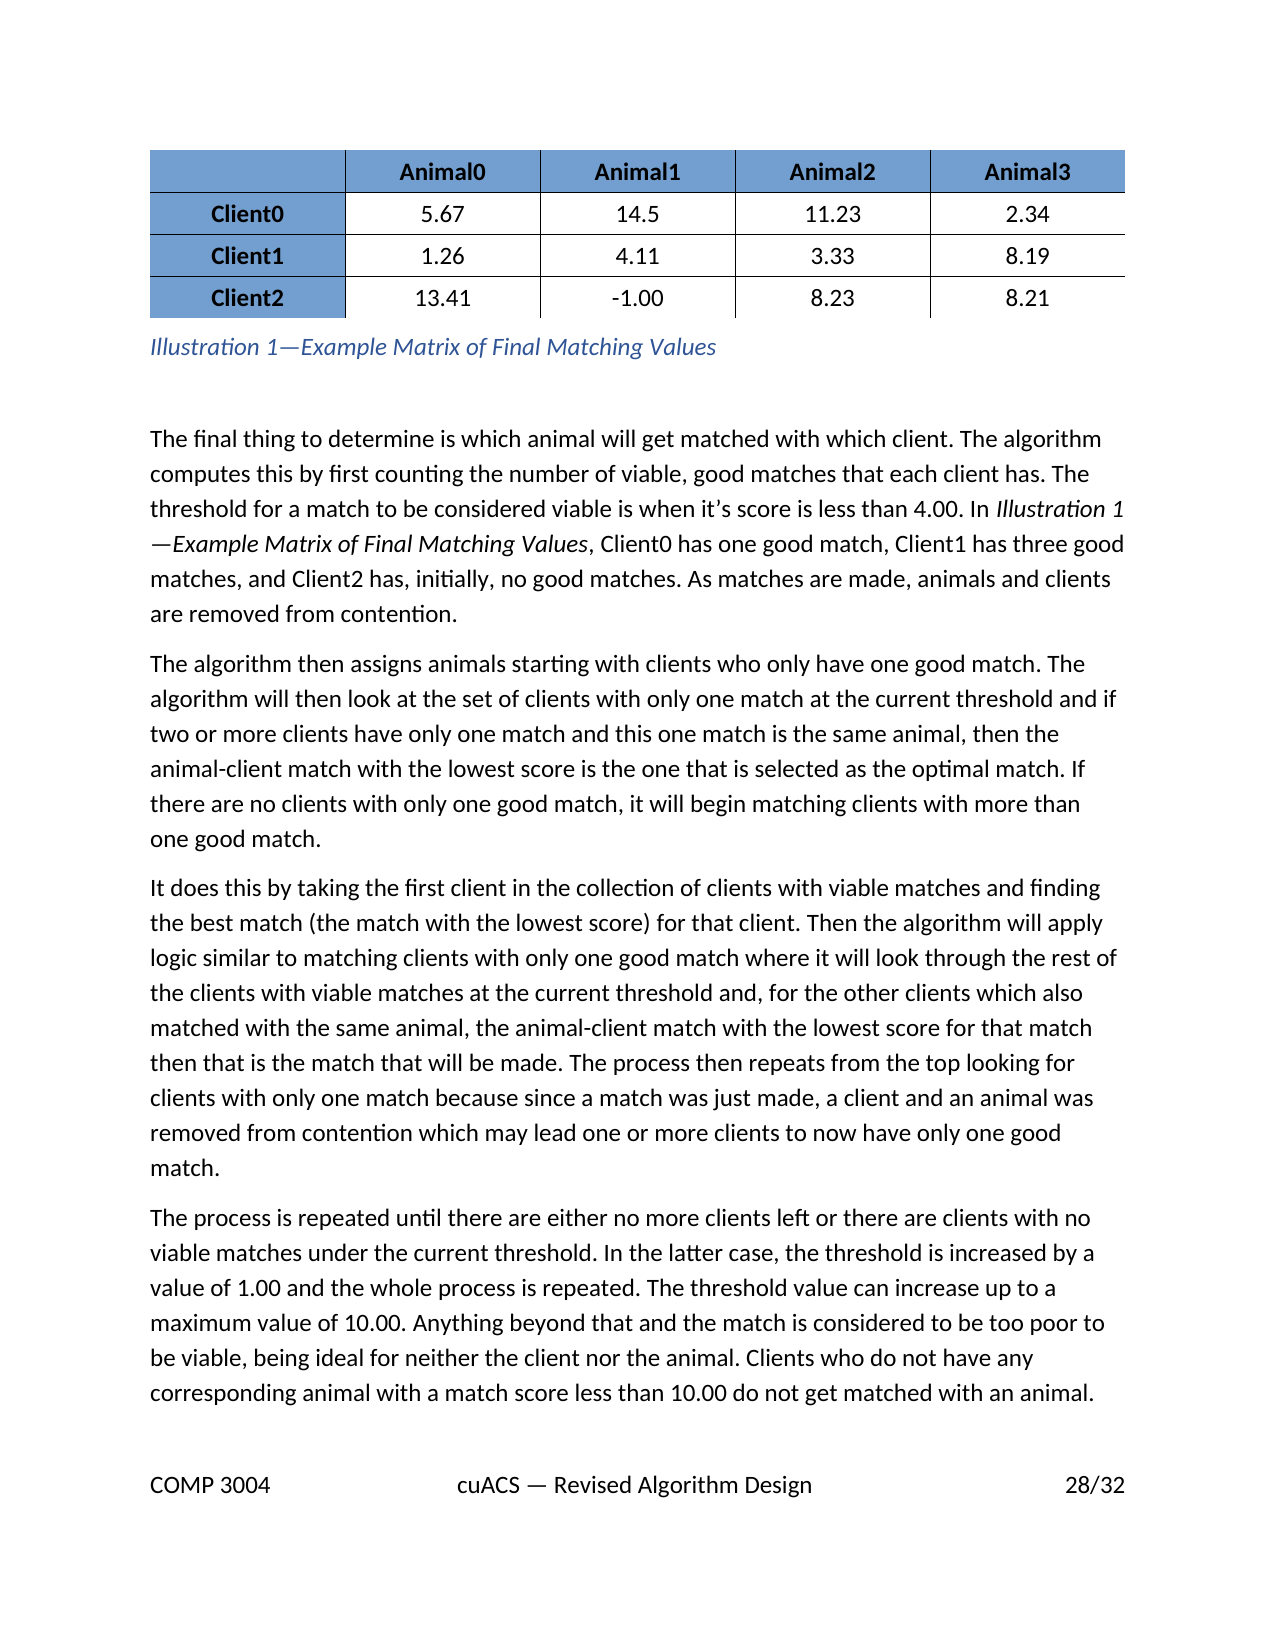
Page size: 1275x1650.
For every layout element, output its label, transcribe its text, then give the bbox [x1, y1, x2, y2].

table_header Animal2 [736, 150, 930, 192]
table_cell 4.11 [541, 235, 735, 276]
text It does this by taking the first client in the collection of clients with viable matches and finding the best match (the match with the lowest score) for that client. Then the algorithm will apply logic similar to matching clients with only one good match where it will look through the rest of the clients with viable matches at the current threshold and, for the other clients which also matched with the same animal, the animal-client match with the lowest score for that match then that is the match that will be made. The process then repeats from the top looking for clients with only one match because since a match was just made, a client and an animal was removed from contention which may lead one or more clients to now have only one good match. [150, 872, 1125, 1183]
table_cell Client1 [150, 235, 345, 276]
table_cell Client2 [150, 277, 345, 318]
table_cell -1.00 [541, 277, 735, 318]
table_cell Client0 [150, 193, 345, 234]
table_cell 13.41 [346, 277, 540, 318]
text The algorithm then assigns animals starting with clients who only have one good match. The algorithm will then look at the set of clients with only one match at the current threshold and if two or more clients have only one match and this one match is the same animal, then the animal-client match with the lowest score is the one that is selected as the optimal match. If there are no clients with only one good match, it will begin matching clients with more than one good match. [150, 648, 1125, 853]
table_header Animal3 [931, 150, 1125, 192]
table_cell 3.33 [736, 235, 930, 276]
text Illustration 1—Example Matrix of Final Matching Values [150, 331, 1125, 361]
table_cell 14.5 [541, 193, 735, 234]
table_cell 5.67 [346, 193, 540, 234]
table_header Animal1 [541, 150, 735, 192]
table_cell 8.21 [931, 277, 1125, 318]
text The final thing to determine is which animal will get matched with which client. The algorithm computes this by first counting the number of viable, good matches that each client has. The threshold for a match to be considered viable is when it’s score is less than 4.00. In Illustration 1—Example Matrix of Final Matching Values, Client0 has one good match, Client1 has three good matches, and Client2 has, initially, no good matches. As matches are made, animals and clients are removed from contention. [150, 423, 1125, 629]
text The process is repeated until there are either no more clients left or there are clients with no viable matches under the current threshold. In the latter case, the threshold is increased by a value of 1.00 and the whole process is repeated. The threshold value can increase up to a maximum value of 10.00. Anything beyond that and the match is considered to be too poor to be viable, being ideal for neither the client nor the animal. Clients who do not have any corresponding animal with a match score less than 10.00 do not get matched with an animal. [150, 1202, 1125, 1408]
table_cell 8.23 [736, 277, 930, 318]
table_cell 11.23 [736, 193, 930, 234]
table_cell 8.19 [931, 235, 1125, 276]
table_header [150, 150, 345, 192]
table_cell 2.34 [931, 193, 1125, 234]
table_cell 1.26 [346, 235, 540, 276]
table_header Animal0 [346, 150, 540, 192]
